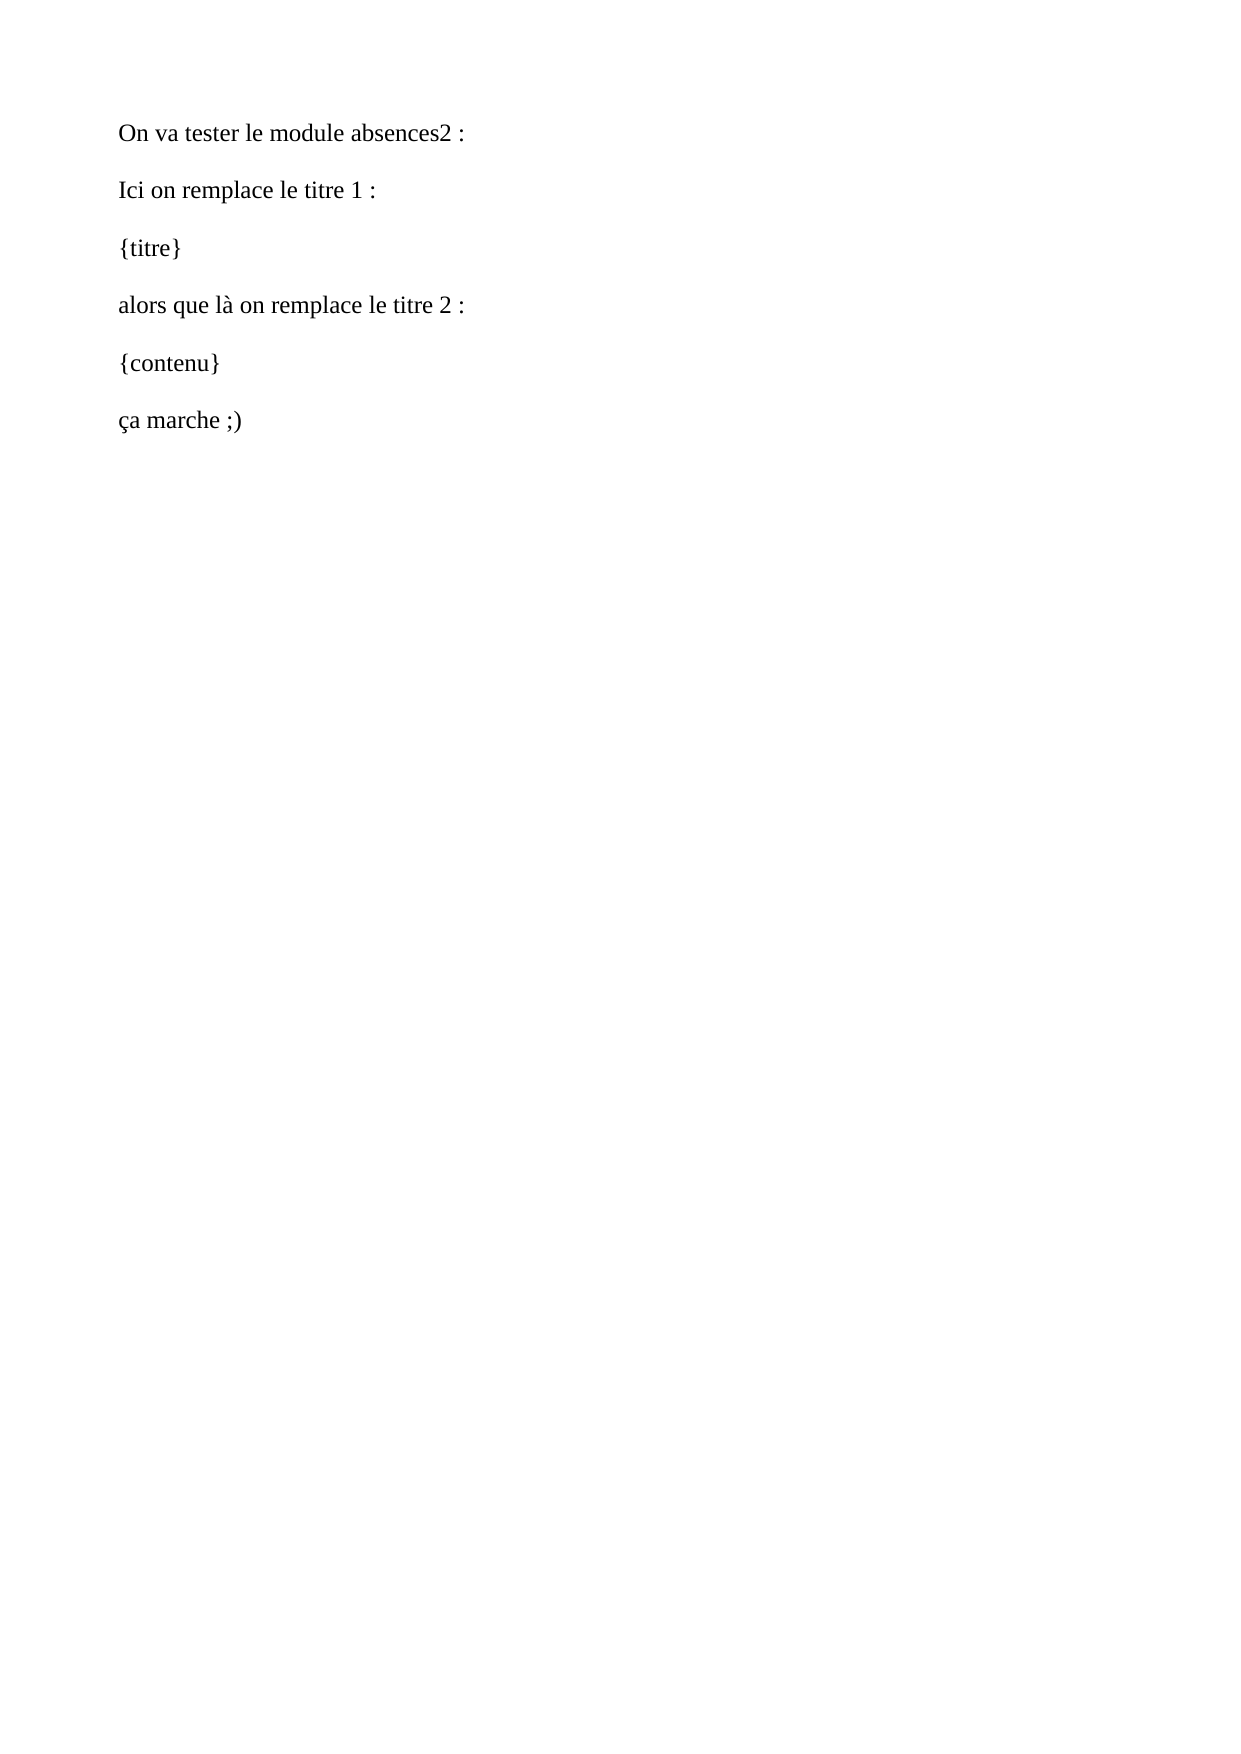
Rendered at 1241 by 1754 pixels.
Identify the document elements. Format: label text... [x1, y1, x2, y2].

text {contenu} [118, 348, 1122, 377]
text {titre} [118, 233, 1122, 262]
text ça marche ;) [118, 406, 1122, 434]
text Ici on remplace le titre 1 : [118, 176, 1122, 204]
text alors que là on remplace le titre 2 : [118, 291, 1122, 319]
text On va tester le module absences2 : [118, 118, 1122, 147]
